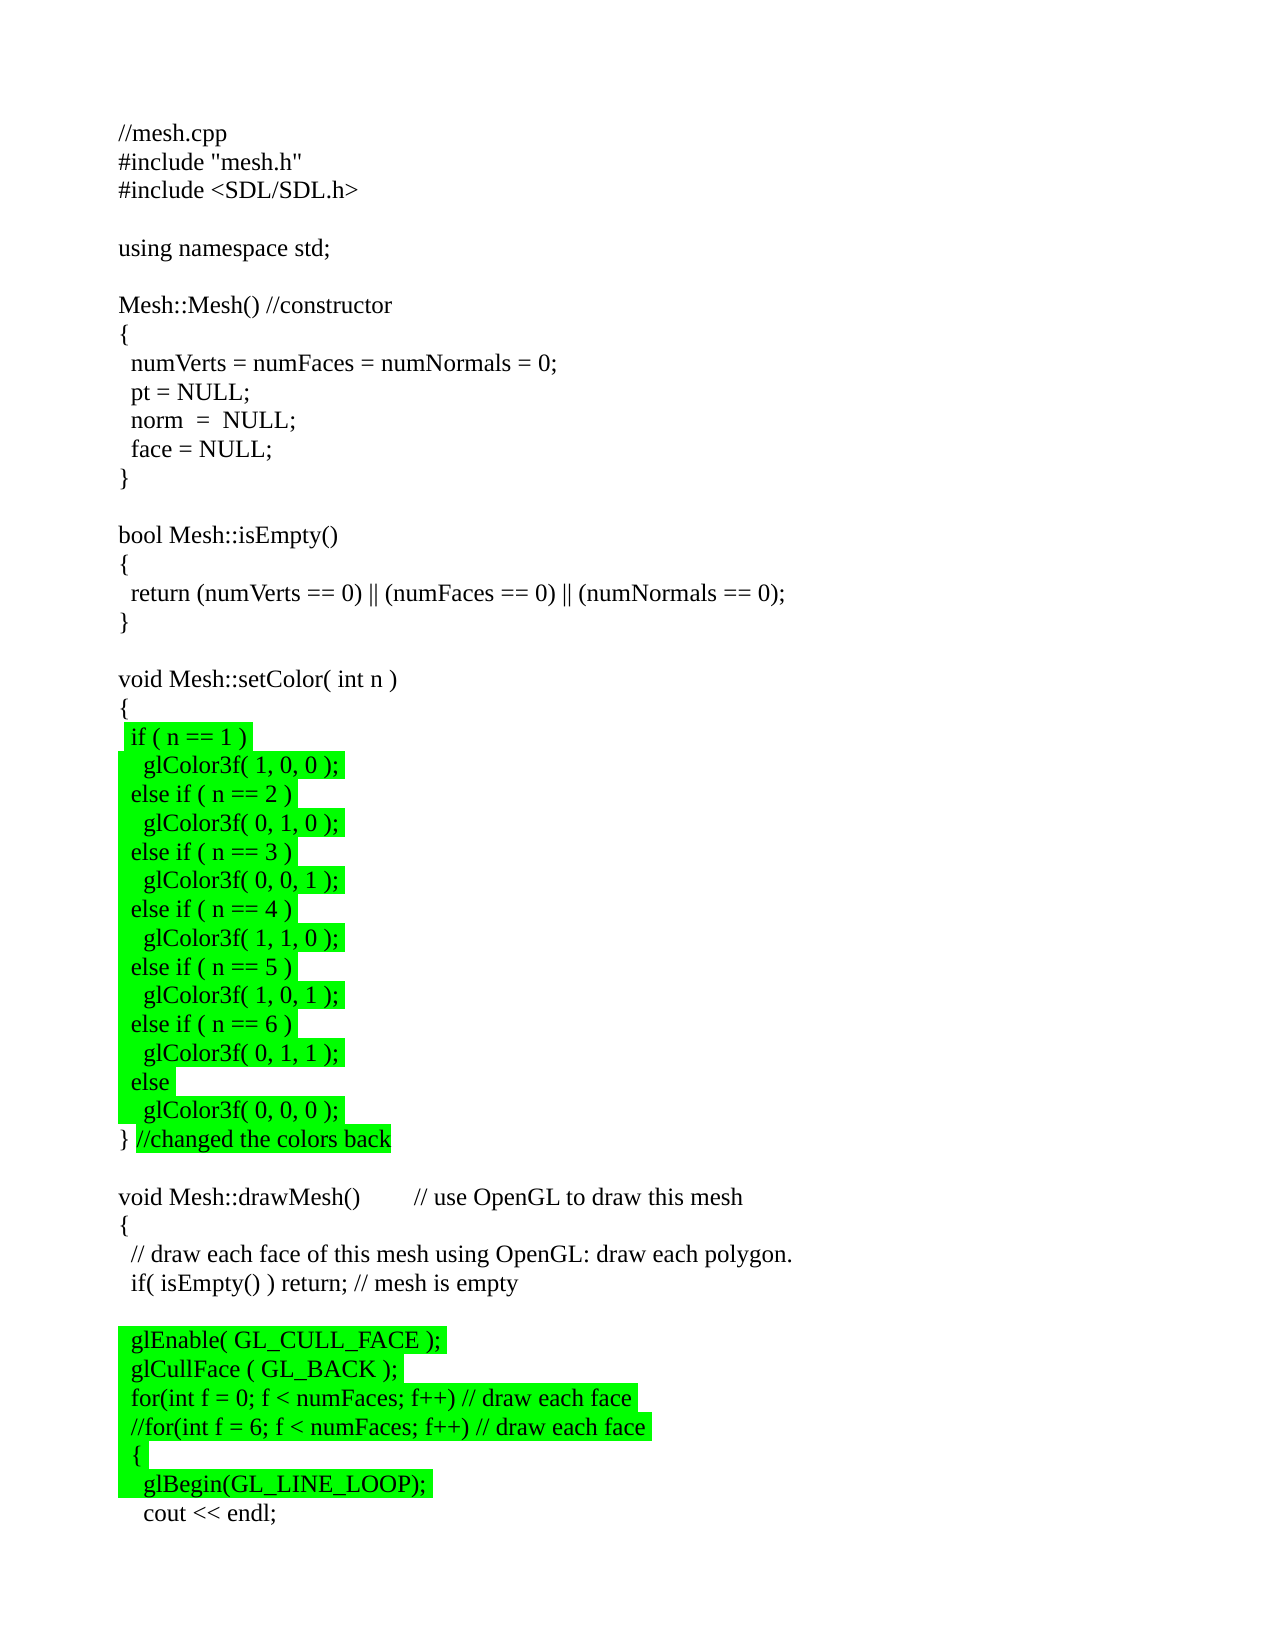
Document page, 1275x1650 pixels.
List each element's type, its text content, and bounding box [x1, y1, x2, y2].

text else if ( n == 6 ) [118, 1009, 1157, 1038]
text else if ( n == 4 ) [118, 894, 1157, 923]
text glEnable( GL_CULL_FACE ); [118, 1326, 1157, 1354]
text using namespace std; [118, 233, 1157, 262]
text else if ( n == 3 ) [118, 837, 1157, 866]
text else [118, 1067, 1157, 1096]
text glColor3f( 0, 0, 1 ); [118, 866, 1157, 894]
text glBegin(GL_LINE_LOOP); [118, 1469, 1157, 1498]
text } [118, 463, 1157, 492]
text { [118, 693, 1157, 722]
text glColor3f( 1, 0, 1 ); [118, 981, 1157, 1009]
text norm = NULL; [118, 406, 1157, 434]
text } //changed the colors back [118, 1124, 1157, 1153]
text //mesh.cpp [118, 118, 1157, 147]
text glCullFace ( GL_BACK ); [118, 1354, 1157, 1383]
text #include "mesh.h" [118, 147, 1157, 176]
text { [118, 319, 1157, 348]
text else if ( n == 5 ) [118, 952, 1157, 981]
text Mesh::Mesh() //constructor [118, 291, 1157, 319]
text for(int f = 0; f < numFaces; f++) // draw each face [118, 1383, 1157, 1412]
text if( isEmpty() ) return; // mesh is empty [118, 1268, 1157, 1297]
text face = NULL; [118, 434, 1157, 463]
text pt = NULL; [118, 377, 1157, 406]
text numVerts = numFaces = numNormals = 0; [118, 348, 1157, 377]
text void Mesh::drawMesh() // use OpenGL to draw this mesh [118, 1182, 1157, 1211]
text glColor3f( 0, 0, 0 ); [118, 1096, 1157, 1124]
text { [118, 1211, 1157, 1239]
text { [118, 549, 1157, 578]
text #include <SDL/SDL.h> [118, 176, 1157, 204]
text glColor3f( 1, 1, 0 ); [118, 923, 1157, 952]
text cout << endl; [118, 1498, 1157, 1527]
text if ( n == 1 ) [118, 722, 1157, 751]
text //for(int f = 6; f < numFaces; f++) // draw each face [118, 1412, 1157, 1441]
text void Mesh::setColor( int n ) [118, 664, 1157, 693]
text glColor3f( 1, 0, 0 ); [118, 751, 1157, 779]
text } [118, 607, 1157, 636]
text return (numVerts == 0) || (numFaces == 0) || (numNormals == 0); [118, 578, 1157, 607]
text { [118, 1441, 1157, 1469]
text bool Mesh::isEmpty() [118, 521, 1157, 549]
text glColor3f( 0, 1, 0 ); [118, 808, 1157, 837]
text else if ( n == 2 ) [118, 779, 1157, 808]
text glColor3f( 0, 1, 1 ); [118, 1038, 1157, 1067]
text // draw each face of this mesh using OpenGL: draw each polygon. [118, 1239, 1157, 1268]
